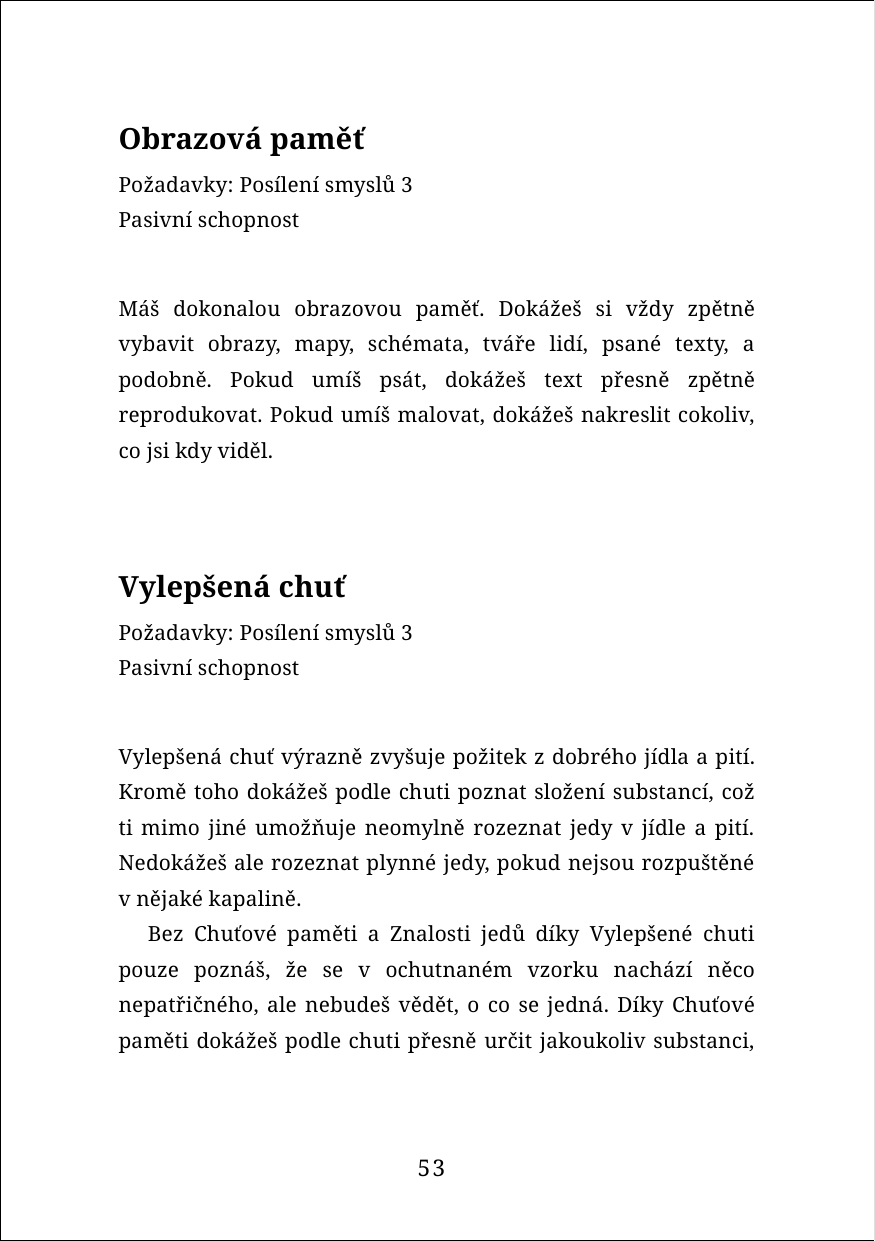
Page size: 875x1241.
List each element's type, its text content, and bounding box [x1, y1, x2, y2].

subtitle Obrazová paměť [118, 118, 756, 158]
text Vylepšená chuť výrazně zvyšuje požitek z dobrého jídla a pití. Kromě toho dokážeš podle chuti poznat složení substancí, což ti mimo jiné umožňuje neomylně rozeznat jedy v jídle a pití. Nedokážeš ale rozeznat plynné jedy, pokud nejsou rozpuštěné v nějaké kapalině. Bez Chuťové paměti a Znalosti jedů díky Vylepšené chuti pouze poznáš, že se v ochutnaném vzorku nachází něco nepatřičného, ale nebudeš vědět, o co se jedná. Díky Chuťové paměti dokážeš podle chuti přesně určit jakoukoliv substanci, [118, 742, 756, 1054]
text Požadavky: Posílení smyslů 3 Pasivní schopnost [118, 618, 756, 717]
text Máš dokonalou obrazovou paměť. Dokážeš si vždy zpětně vybavit obrazy, mapy, schémata, tváře lidí, psané texty, a podobně. Pokud umíš psát, dokážeš text přesně zpětně reprodukovat. Pokud umíš malovat, dokážeš nakreslit cokoliv, co jsi kdy viděl. [118, 294, 756, 464]
subtitle Vylepšená chuť [118, 566, 756, 606]
text Požadavky: Posílení smyslů 3 Pasivní schopnost [118, 170, 756, 269]
